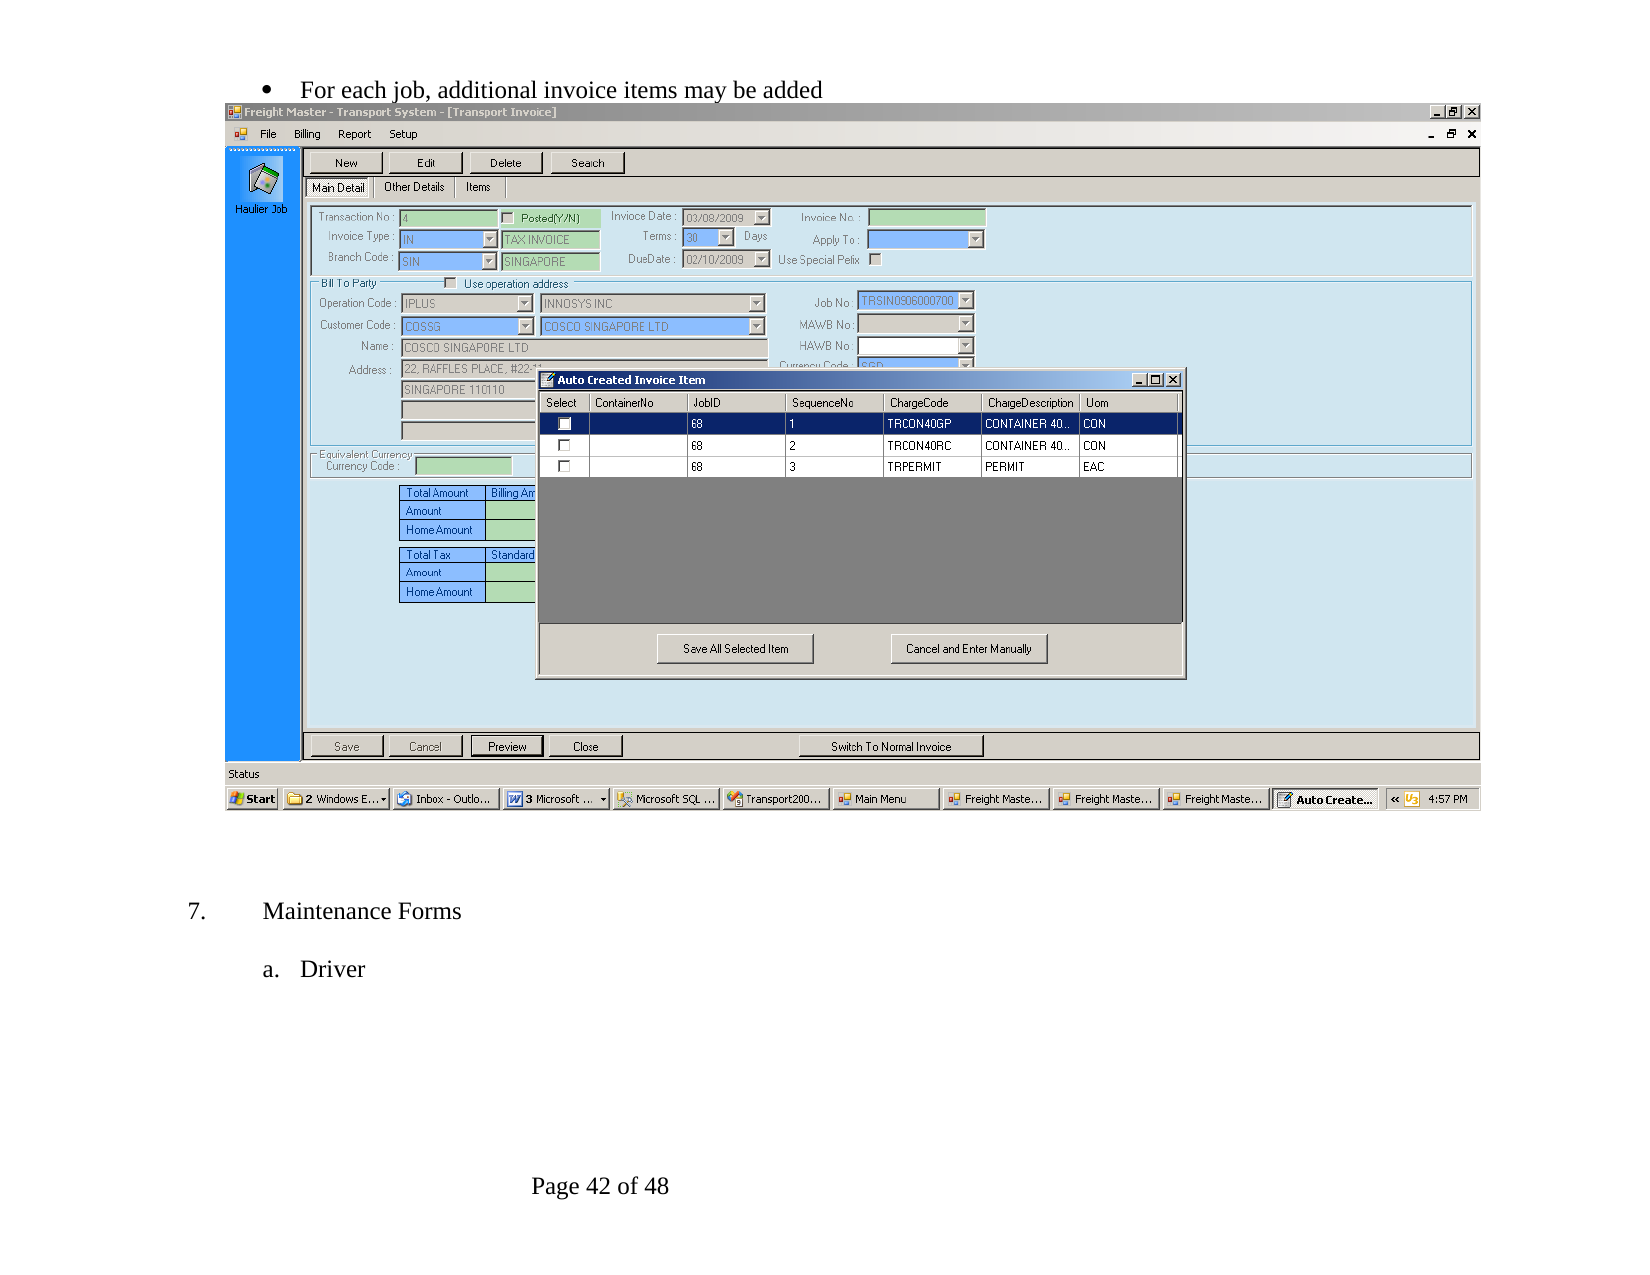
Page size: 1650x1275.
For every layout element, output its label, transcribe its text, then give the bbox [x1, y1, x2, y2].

list Maintenance Forms [187, 896, 1500, 925]
list Driver [262, 954, 1500, 983]
picture [225, 103, 1481, 811]
list For each job, additional invoice items may be added [262, 75, 1500, 104]
